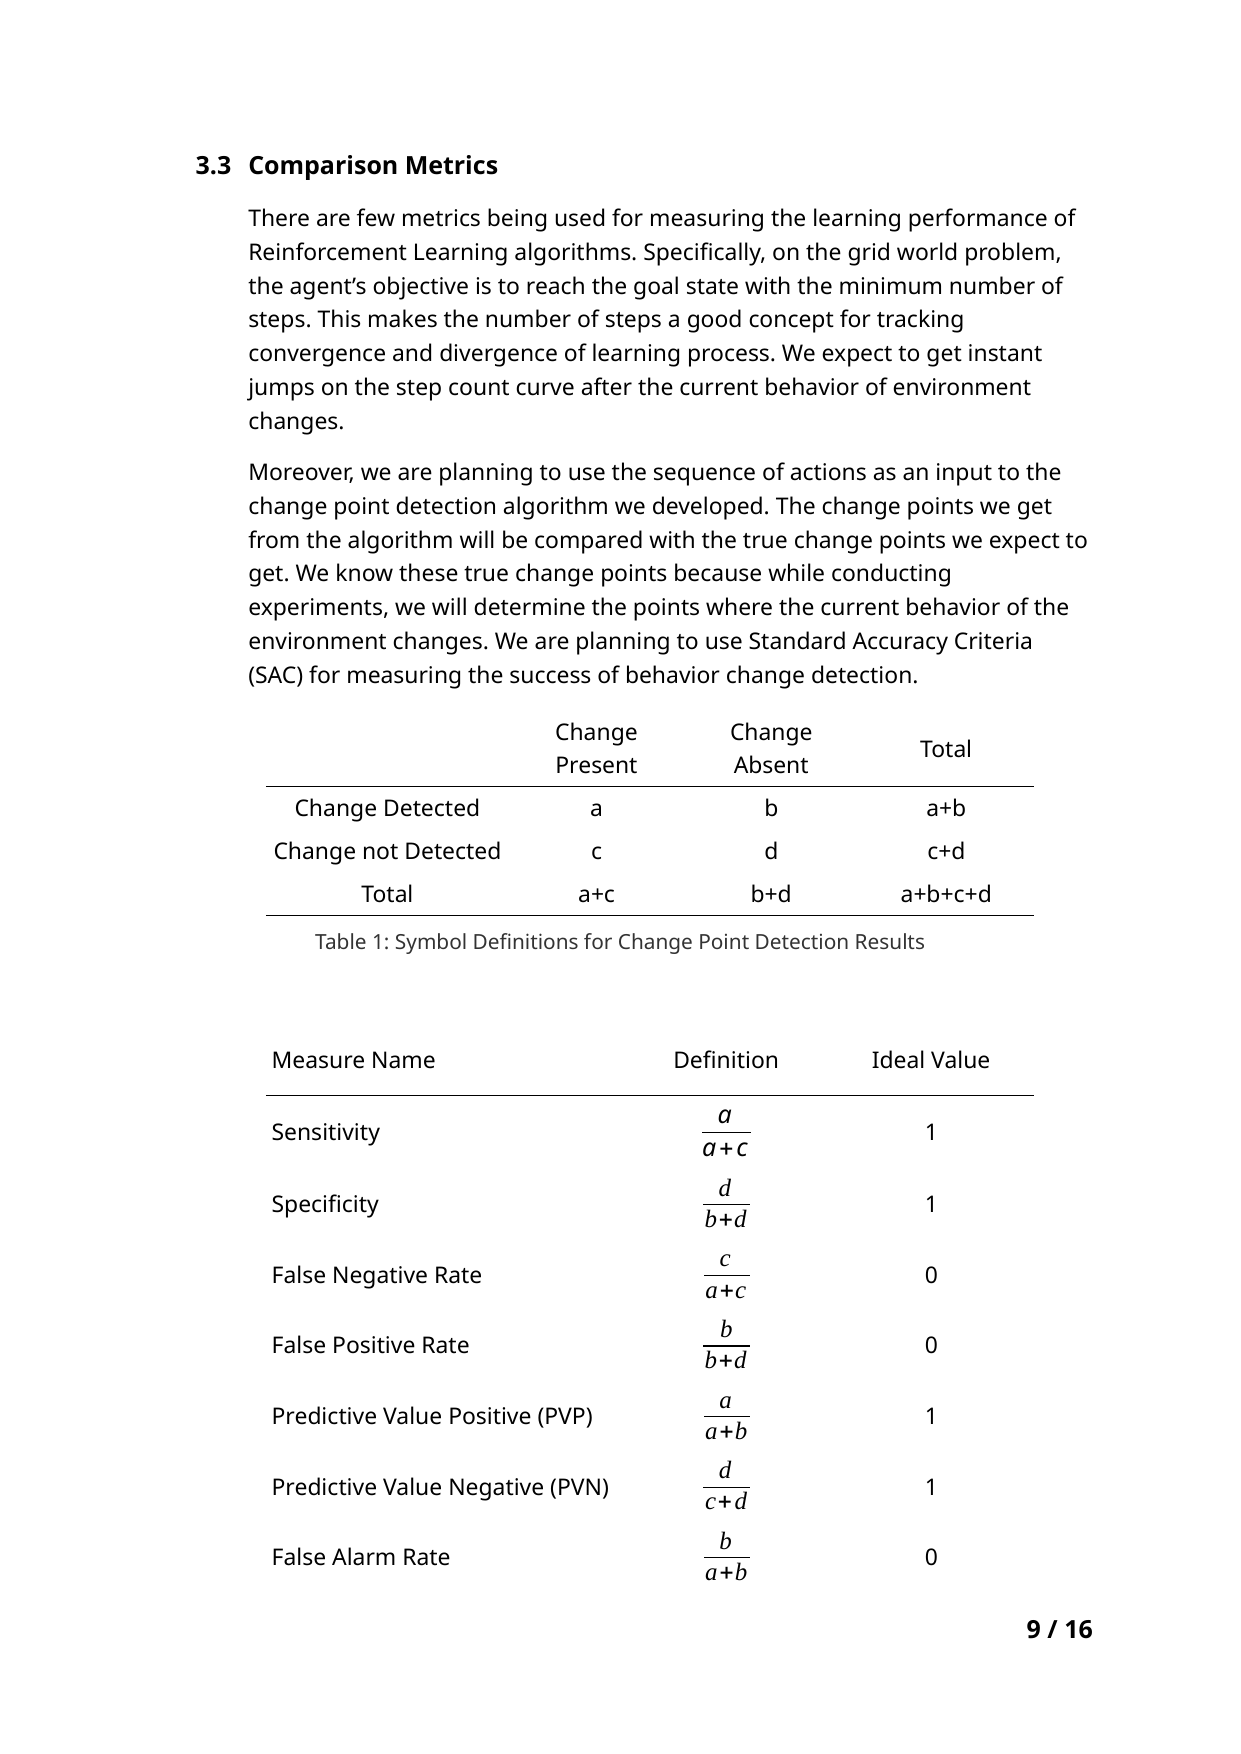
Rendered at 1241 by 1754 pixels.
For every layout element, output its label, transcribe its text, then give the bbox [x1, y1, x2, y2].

table_header Measure Name [266, 1024, 623, 1094]
table_cell 1 [829, 1169, 1033, 1239]
table_cell 0 [829, 1239, 1033, 1310]
table_cell False Alarm Rate [266, 1522, 623, 1592]
table_cell 1 [829, 1451, 1033, 1522]
table_cell Total [266, 872, 509, 915]
table_cell d [684, 829, 858, 872]
table_cell False Positive Rate [266, 1310, 623, 1380]
table_header Change Absent [684, 710, 858, 786]
table_cell Specificity [266, 1169, 623, 1239]
text Table 1: Symbol Definitions for Change Point Detection Results [148, 927, 1093, 956]
table_cell c [509, 829, 684, 872]
table_header [266, 710, 509, 786]
table_header Definition [624, 1024, 828, 1094]
table_cell Predictive Value Positive (PVP) [266, 1380, 623, 1451]
table_cell a+b+c+d [859, 872, 1033, 915]
table_cell a+c [509, 872, 684, 915]
table_header Change Present [509, 710, 684, 786]
table_cell Change Detected [266, 787, 509, 829]
table_cell 0 [829, 1310, 1033, 1380]
table_cell 1 [829, 1380, 1033, 1451]
table_cell c+d [859, 829, 1033, 872]
table_cell False Negative Rate [266, 1239, 623, 1310]
table_cell 0 [829, 1522, 1033, 1592]
table_cell [624, 1380, 828, 1451]
table_cell a [509, 787, 684, 829]
list There are few metrics being used for measuring the learning performance of Reinforcement Learning algorithms. Specifically, on the grid world problem, the agent’s objective is to reach the goal state with the minimum number of steps. This makes the number of steps a good concept for tracking convergence and divergence of learning process. We expect to get instant jumps on the step count curve after the current behavior of environment changes. [248, 202, 1093, 436]
table_cell Predictive Value Negative (PVN) [266, 1451, 623, 1522]
list Comparison Metrics [189, 148, 1093, 182]
table_cell [624, 1096, 828, 1168]
table_cell 1 [829, 1096, 1033, 1168]
table_cell [624, 1522, 828, 1592]
table_cell a+b [859, 787, 1033, 829]
table_cell b+d [684, 872, 858, 915]
table_header Ideal Value [829, 1024, 1033, 1094]
table_cell b [684, 787, 858, 829]
table_cell [624, 1310, 828, 1380]
table_cell [624, 1239, 828, 1310]
table_cell [624, 1451, 828, 1522]
table_cell Sensitivity [266, 1096, 623, 1168]
table_header Total [859, 710, 1033, 786]
table_cell Change not Detected [266, 829, 509, 872]
table_cell [624, 1169, 828, 1239]
list Moreover, we are planning to use the sequence of actions as an input to the change point detection algorithm we developed. The change points we get from the algorithm will be compared with the true change points we expect to get. We know these true change points because while conducting experiments, we will determine the points where the current behavior of the environment changes. We are planning to use Standard Accuracy Criteria (SAC) for measuring the success of behavior change detection. [248, 456, 1093, 690]
